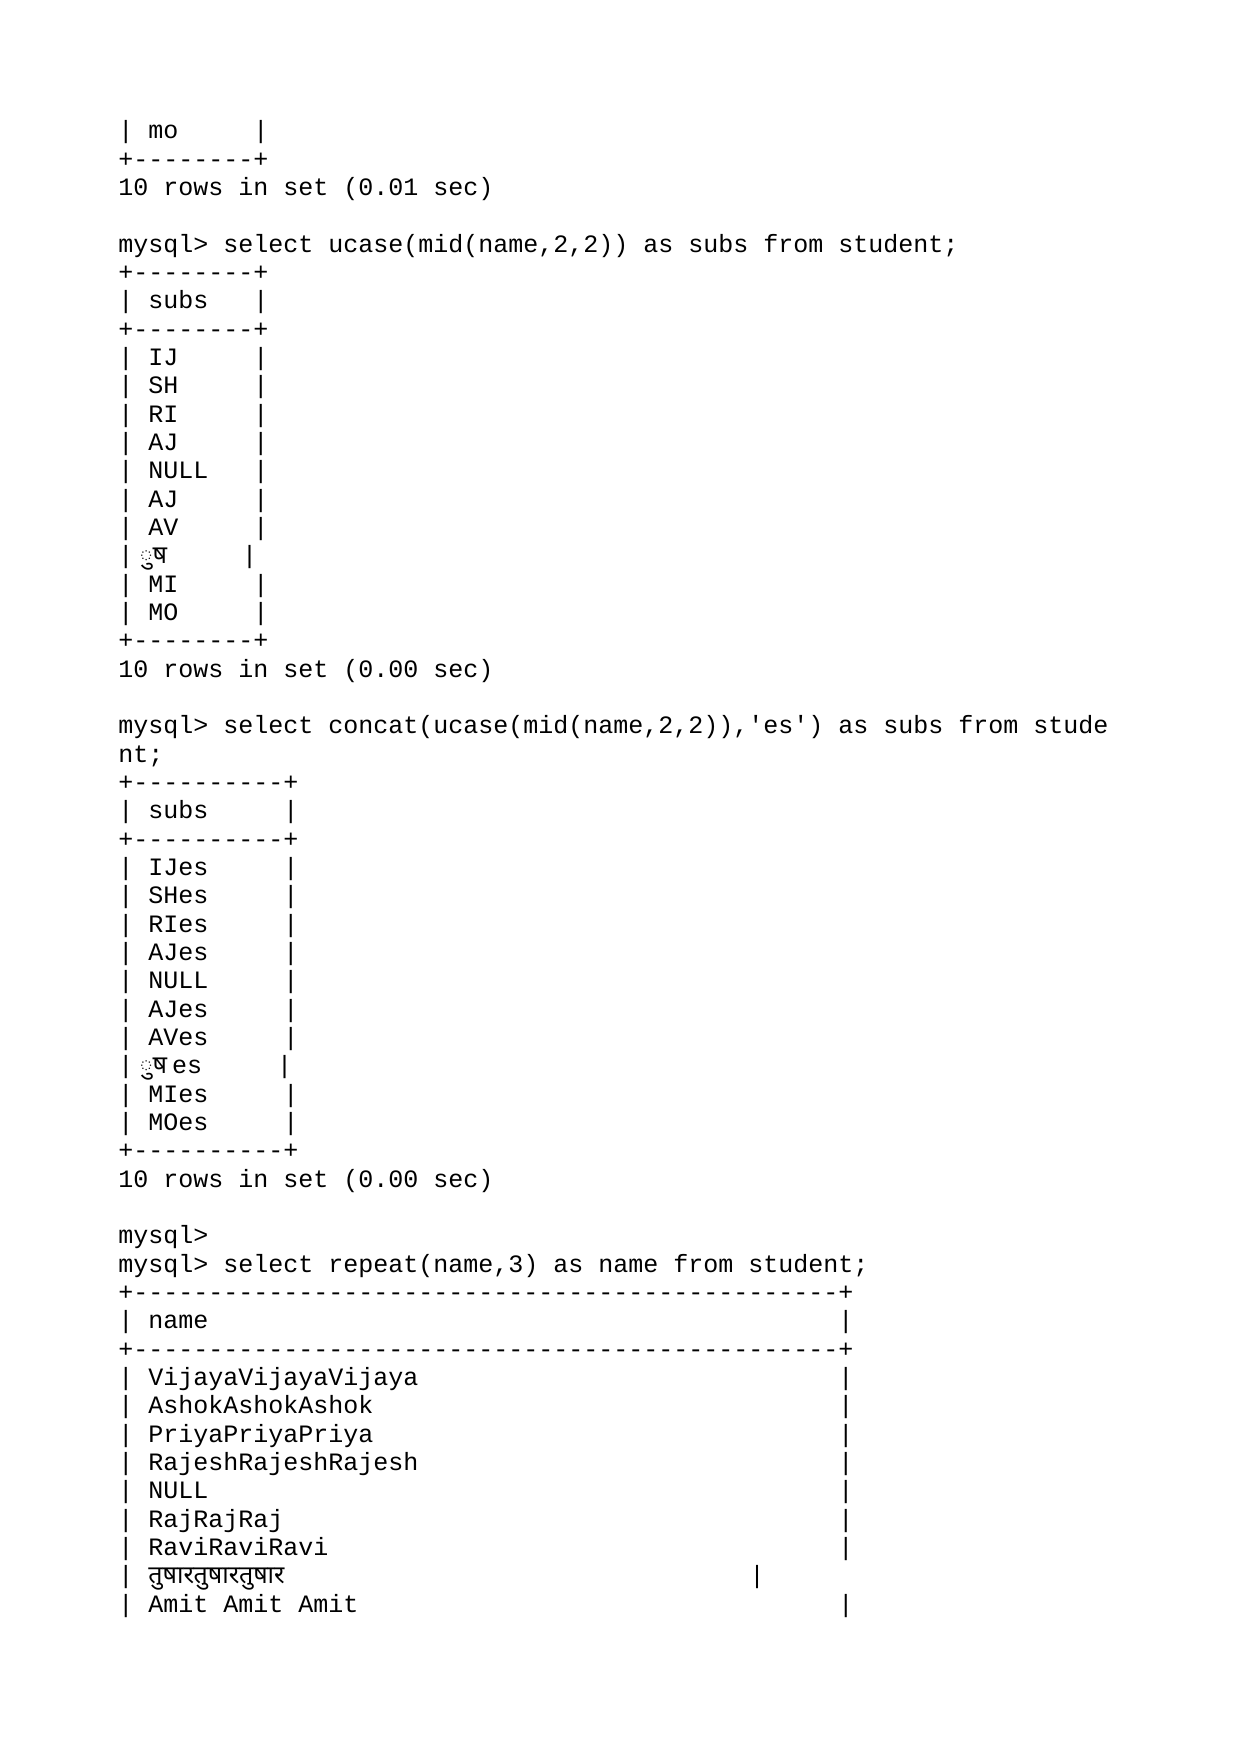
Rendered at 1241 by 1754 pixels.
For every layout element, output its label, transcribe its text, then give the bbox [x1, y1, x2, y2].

text | SHes | [118, 883, 1122, 911]
text | MO | [118, 600, 1122, 628]
text | IJes | [118, 855, 1122, 883]
text +----------+ [118, 1138, 1122, 1166]
text nt; [118, 741, 1122, 770]
text | NULL | [118, 1478, 1122, 1506]
text | ुष | [118, 543, 1122, 571]
text | IJ | [118, 345, 1122, 373]
text | RajeshRajeshRajesh | [118, 1450, 1122, 1478]
text mysql> select repeat(name,3) as name from student; [118, 1251, 1122, 1280]
text | SH | [118, 373, 1122, 401]
text 10 rows in set (0.01 sec) [118, 175, 1122, 203]
text 10 rows in set (0.00 sec) [118, 656, 1122, 685]
text mysql> [118, 1223, 1122, 1251]
text | name | [118, 1308, 1122, 1336]
text +----------+ [118, 770, 1122, 798]
text | Amit Amit Amit | [118, 1591, 1122, 1620]
text | mo | [118, 118, 1122, 146]
text | subs | [118, 798, 1122, 826]
text | subs | [118, 288, 1122, 316]
text +-----------------------------------------------+ [118, 1280, 1122, 1308]
text +--------+ [118, 316, 1122, 345]
text | RI | [118, 401, 1122, 430]
text +--------+ [118, 628, 1122, 656]
text | VijayaVijayaVijaya | [118, 1365, 1122, 1393]
text | AJ | [118, 430, 1122, 458]
text | NULL | [118, 968, 1122, 996]
text | तुषारतुषारतुषार | [118, 1563, 1122, 1591]
text mysql> select concat(ucase(mid(name,2,2)),'es') as subs from stude [118, 713, 1122, 741]
text | AJ | [118, 486, 1122, 515]
text | PriyaPriyaPriya | [118, 1421, 1122, 1450]
text mysql> select ucase(mid(name,2,2)) as subs from student; [118, 231, 1122, 260]
text | MI | [118, 571, 1122, 600]
text | AVes | [118, 1025, 1122, 1053]
text | RajRajRaj | [118, 1506, 1122, 1535]
text | ुषes | [118, 1053, 1122, 1081]
text +--------+ [118, 146, 1122, 175]
text | MIes | [118, 1081, 1122, 1110]
text | NULL | [118, 458, 1122, 486]
text +----------+ [118, 826, 1122, 855]
text | AV | [118, 515, 1122, 543]
text +-----------------------------------------------+ [118, 1336, 1122, 1365]
text 10 rows in set (0.00 sec) [118, 1166, 1122, 1195]
text | RIes | [118, 911, 1122, 940]
text | AshokAshokAshok | [118, 1393, 1122, 1421]
text +--------+ [118, 260, 1122, 288]
text | AJes | [118, 940, 1122, 968]
text | RaviRaviRavi | [118, 1535, 1122, 1563]
text | AJes | [118, 996, 1122, 1025]
text | MOes | [118, 1110, 1122, 1138]
